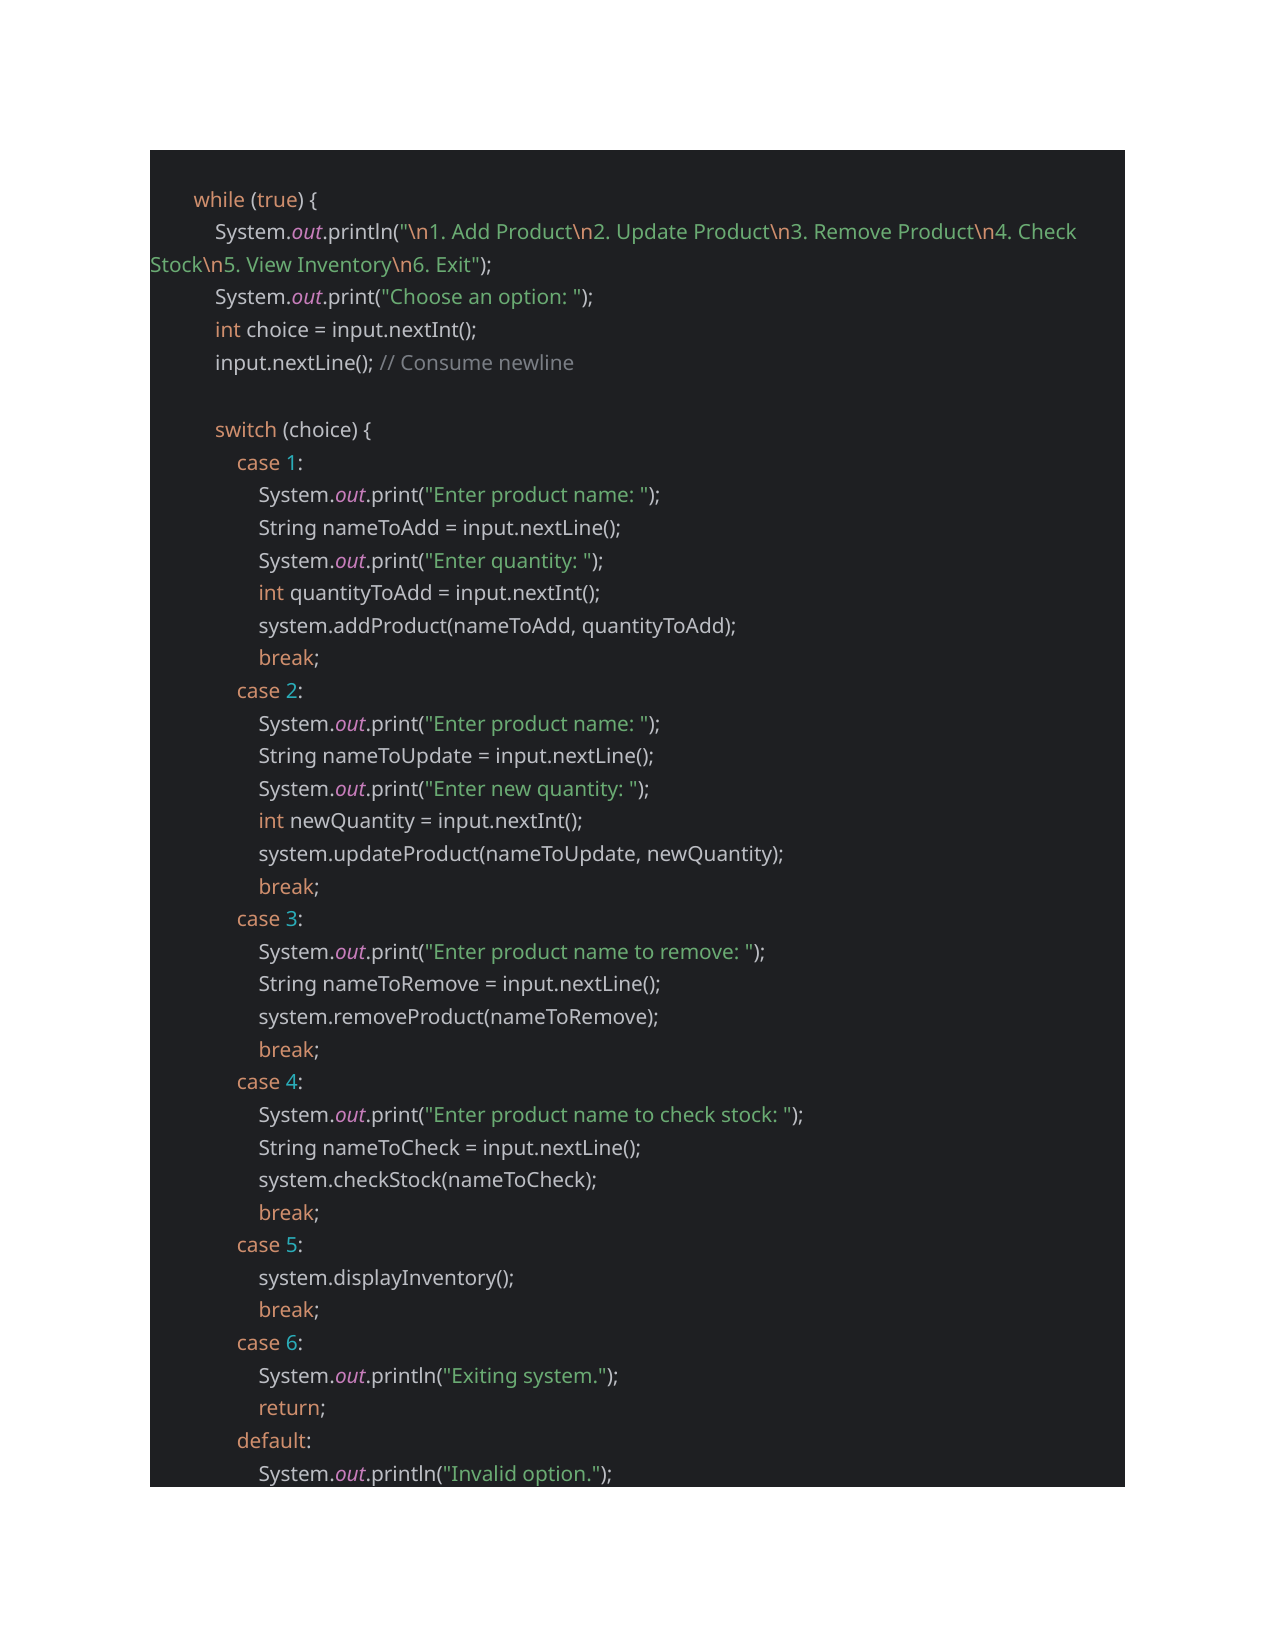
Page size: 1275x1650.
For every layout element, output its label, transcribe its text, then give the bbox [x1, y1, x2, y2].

text while (true) { System.out.println("\n1. Add Product\n2. Update Product\n3. Remove Product\n4. Check Stock\n5. View Inventory\n6. Exit"); System.out.print("Choose an option: "); int choice = input.nextInt(); input.nextLine(); // Consume newline switch (choice) { case 1: System.out.print("Enter product name: "); String nameToAdd = input.nextLine(); System.out.print("Enter quantity: "); int quantityToAdd = input.nextInt(); system.addProduct(nameToAdd, quantityToAdd); break; case 2: System.out.print("Enter product name: "); String nameToUpdate = input.nextLine(); System.out.print("Enter new quantity: "); int newQuantity = input.nextInt(); system.updateProduct(nameToUpdate, newQuantity); break; case 3: System.out.print("Enter product name to remove: "); String nameToRemove = input.nextLine(); system.removeProduct(nameToRemove); break; case 4: System.out.print("Enter product name to check stock: "); String nameToCheck = input.nextLine(); system.checkStock(nameToCheck); break; case 5: system.displayInventory(); break; case 6: System.out.println("Exiting system."); return; default: System.out.println("Invalid option."); [150, 150, 1125, 1487]
